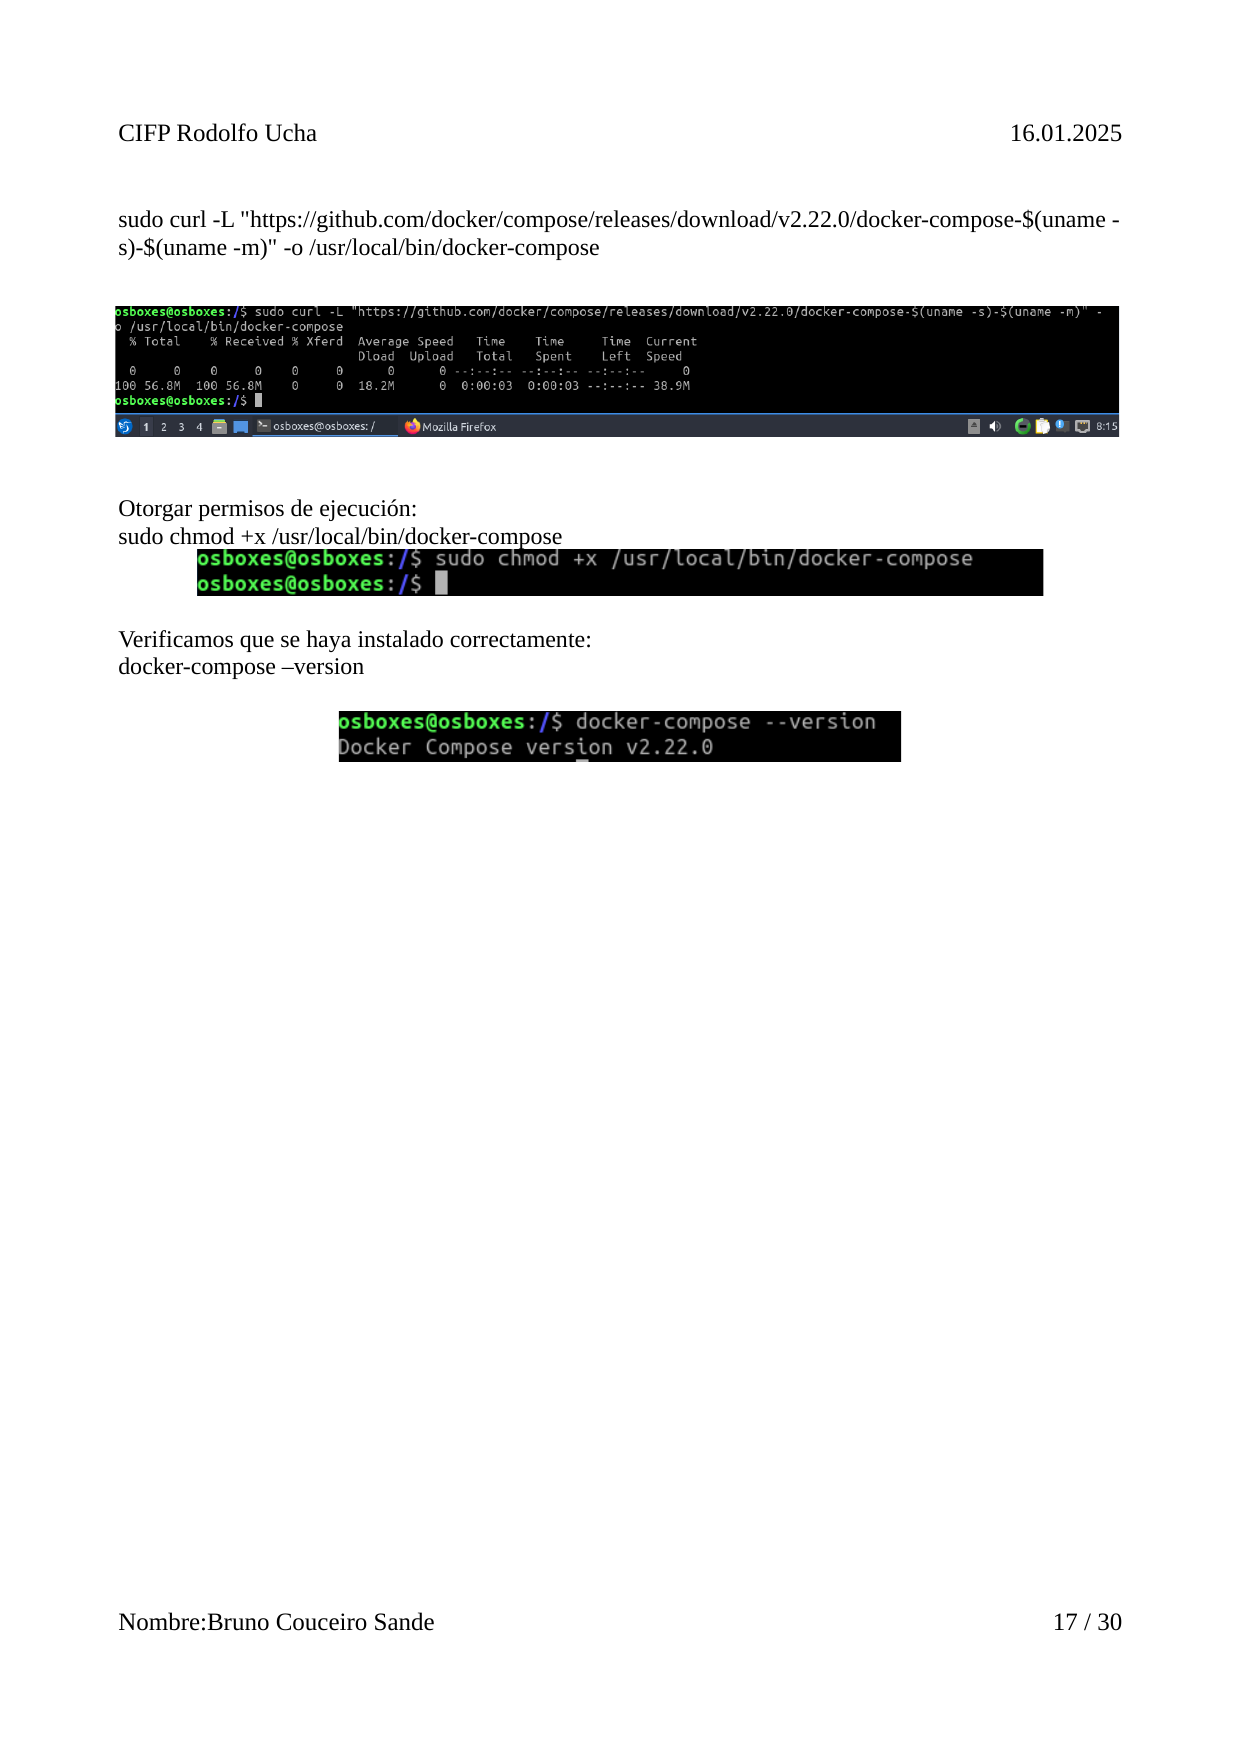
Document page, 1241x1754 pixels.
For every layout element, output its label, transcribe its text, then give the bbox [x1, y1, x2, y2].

text docker-compose –version [118, 652, 1122, 680]
picture [115, 306, 1120, 437]
picture [197, 549, 1044, 596]
text sudo chmod +x /usr/local/bin/docker-compose [118, 522, 1122, 549]
text Otorgar permisos de ejecución: [118, 494, 1122, 522]
text Verificamos que se haya instalado correctamente: [118, 624, 1122, 652]
text sudo curl -L "https://github.com/docker/compose/releases/download/v2.22.0/docker-compose-$(uname -s)-$(uname -m)" -o /usr/local/bin/docker-compose [118, 205, 1122, 260]
picture [338, 711, 902, 762]
